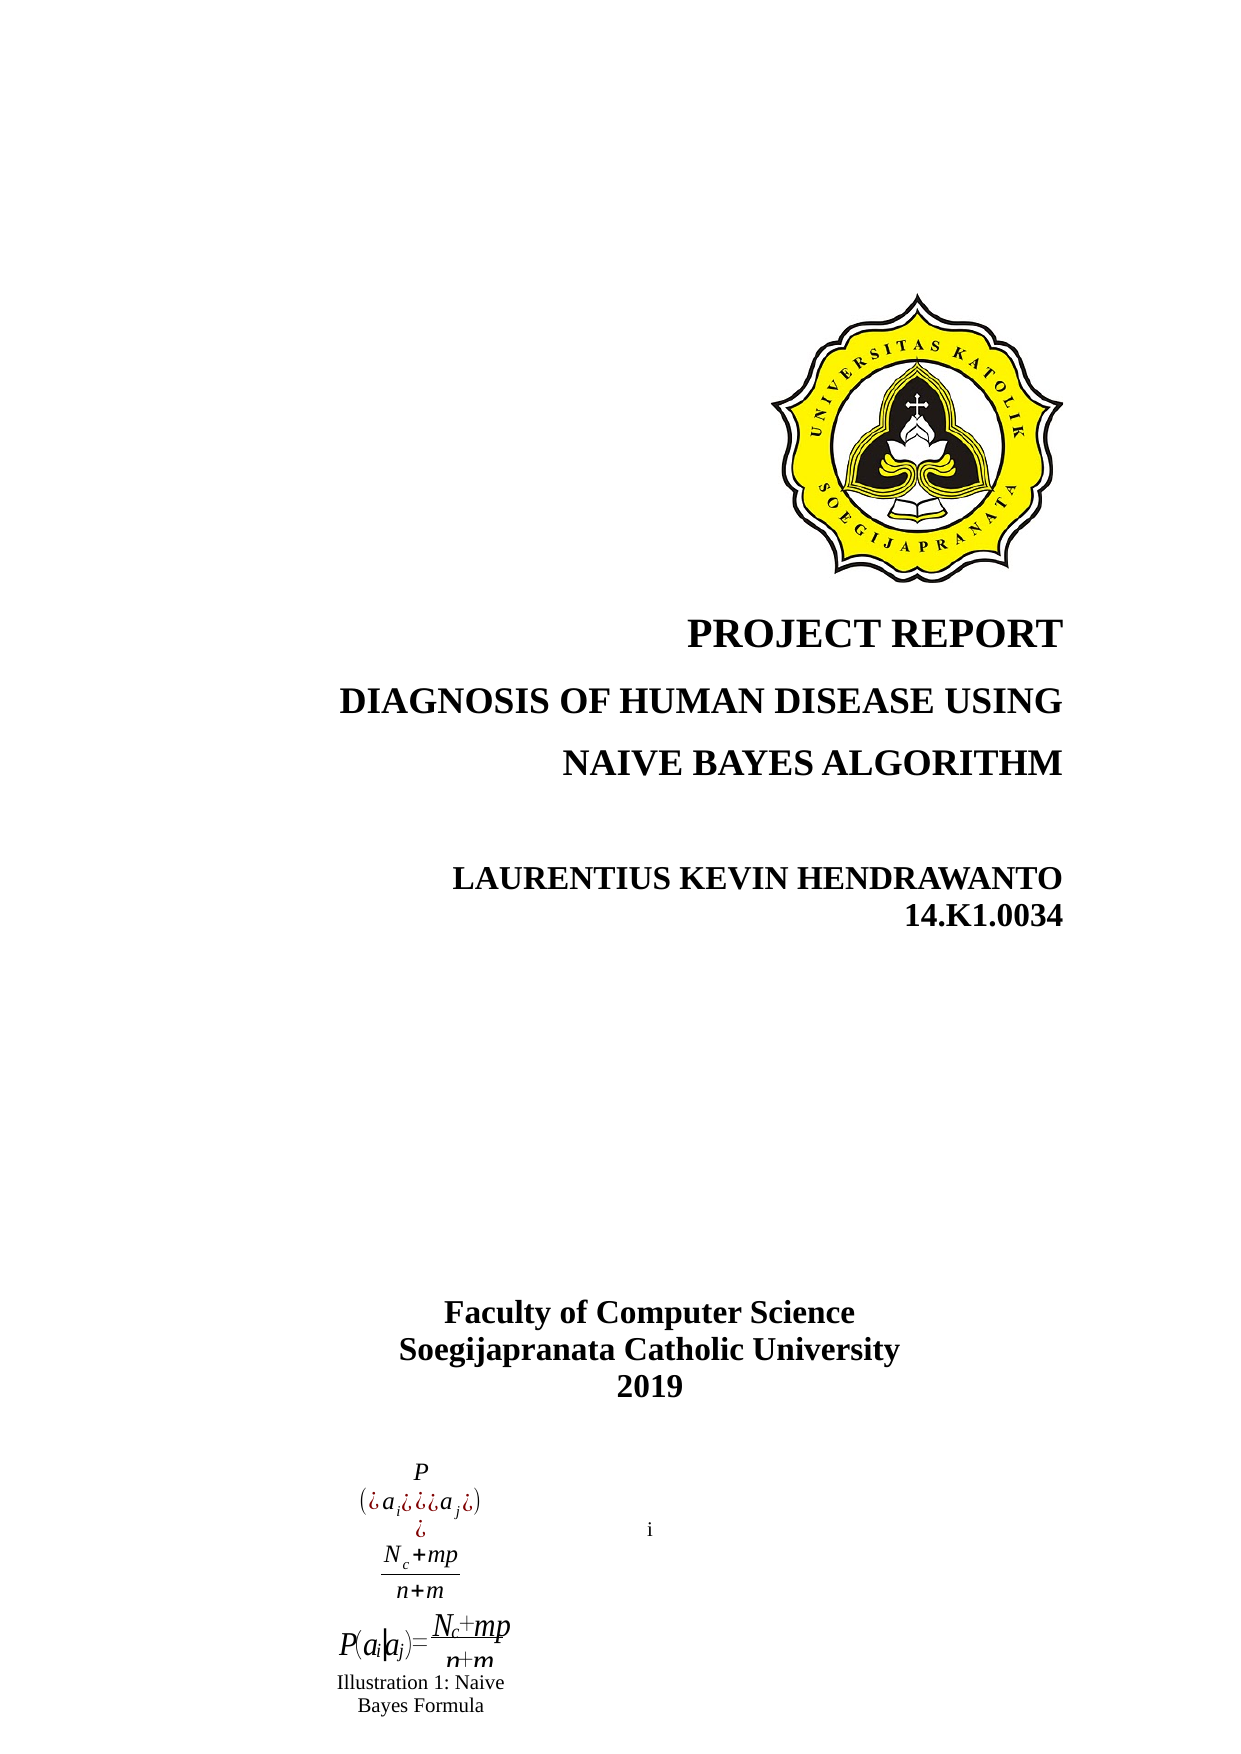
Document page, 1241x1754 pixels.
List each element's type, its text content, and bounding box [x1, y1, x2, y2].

subtitle `Cover [236, 251, 1063, 281]
text PROJECT REPORT [236, 611, 1063, 657]
text Faculty of Computer Science [236, 1294, 1063, 1331]
text Soegijapranata Catholic University [236, 1331, 1063, 1368]
subtitle [323, 1449, 518, 1726]
text 2019 [236, 1368, 1063, 1404]
picture [770, 293, 1064, 583]
text Illustration 2: Naive Bayes Formula [332, 1458, 509, 1717]
